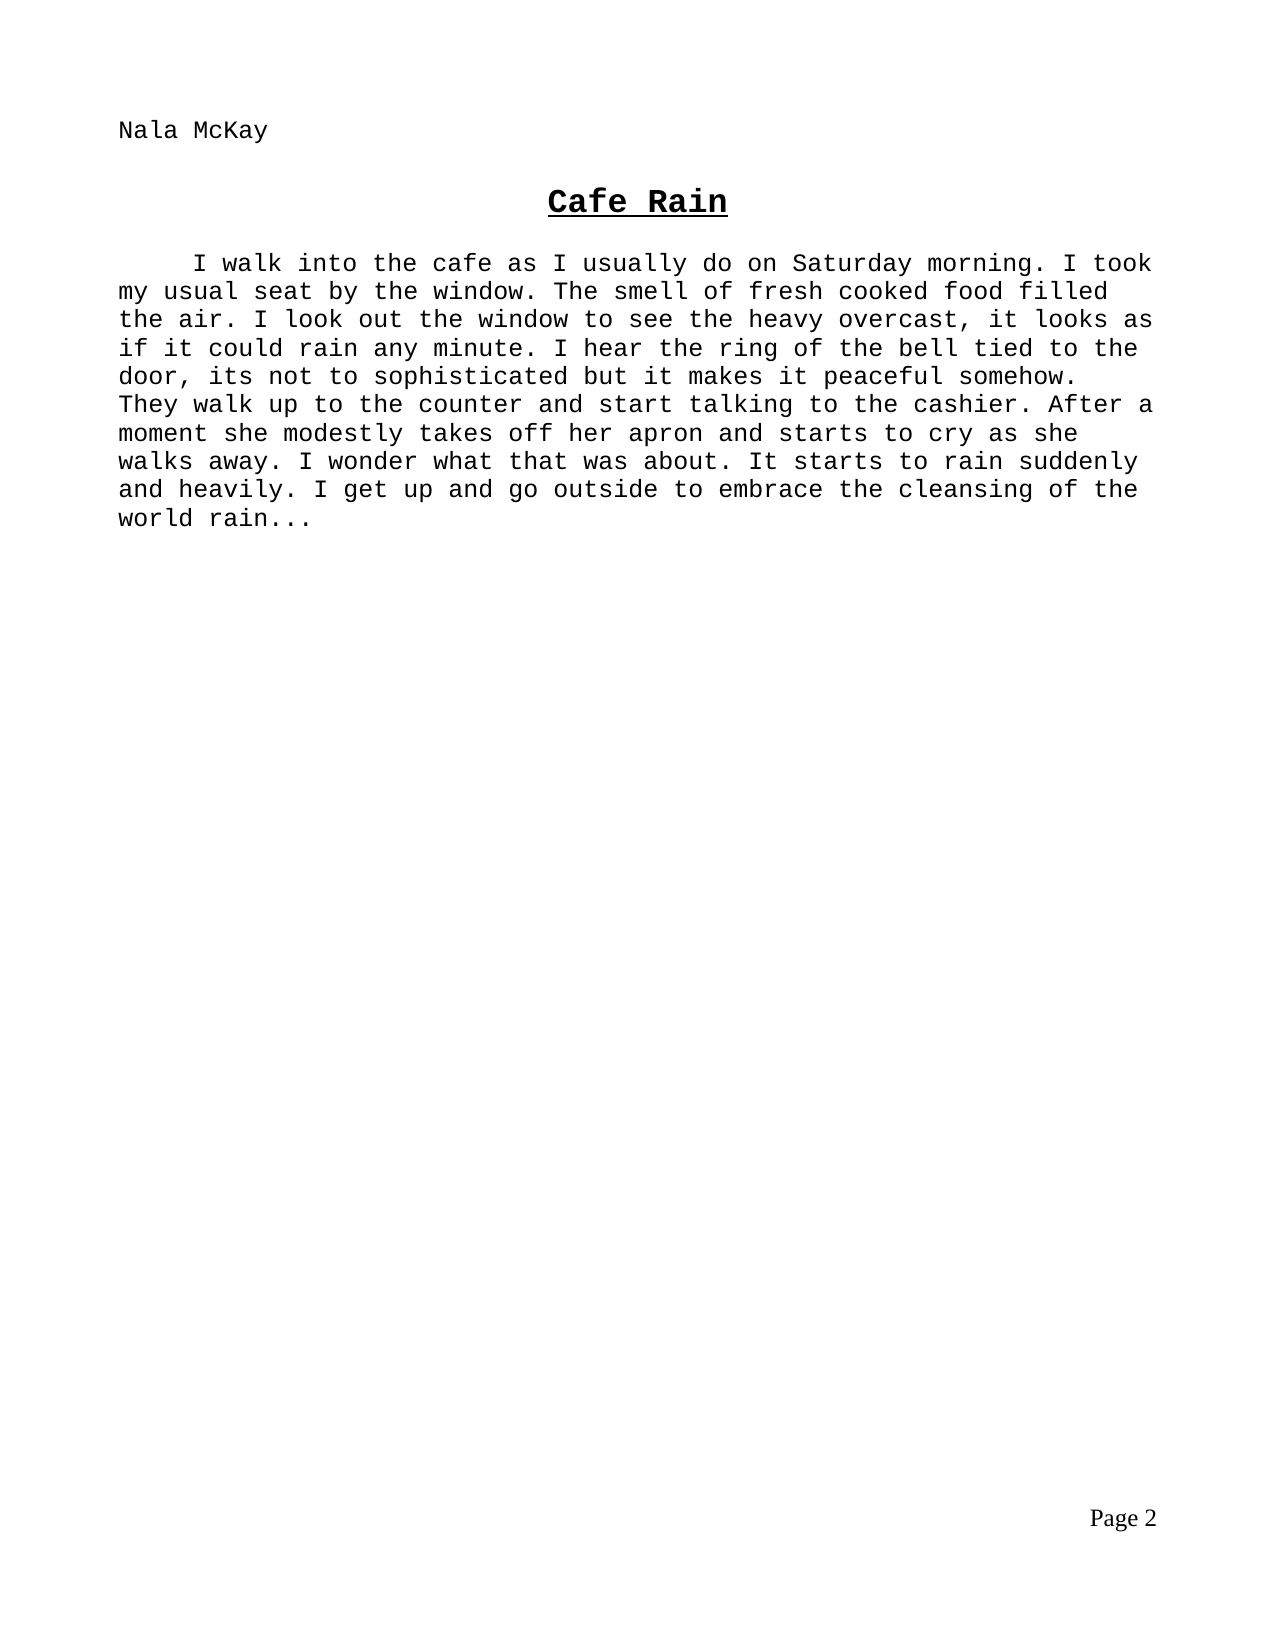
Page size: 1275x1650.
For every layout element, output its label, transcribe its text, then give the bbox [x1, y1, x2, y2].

text Cafe Rain [118, 184, 1157, 222]
text They walk up to the counter and start talking to the cashier. After a moment she modestly takes off her apron and starts to cry as she walks away. I wonder what that was about. It starts to rain suddenly and heavily. I get up and go outside to embrace the cleansing of the world rain... [118, 392, 1157, 534]
text Nala McKay [118, 118, 1157, 146]
text I walk into the cafe as I usually do on Saturday morning. I took my usual seat by the window. The smell of fresh cooked food filled the air. I look out the window to see the heavy overcast, it looks as if it could rain any minute. I hear the ring of the bell tied to the door, its not to sophisticated but it makes it peaceful somehow. [118, 250, 1157, 392]
